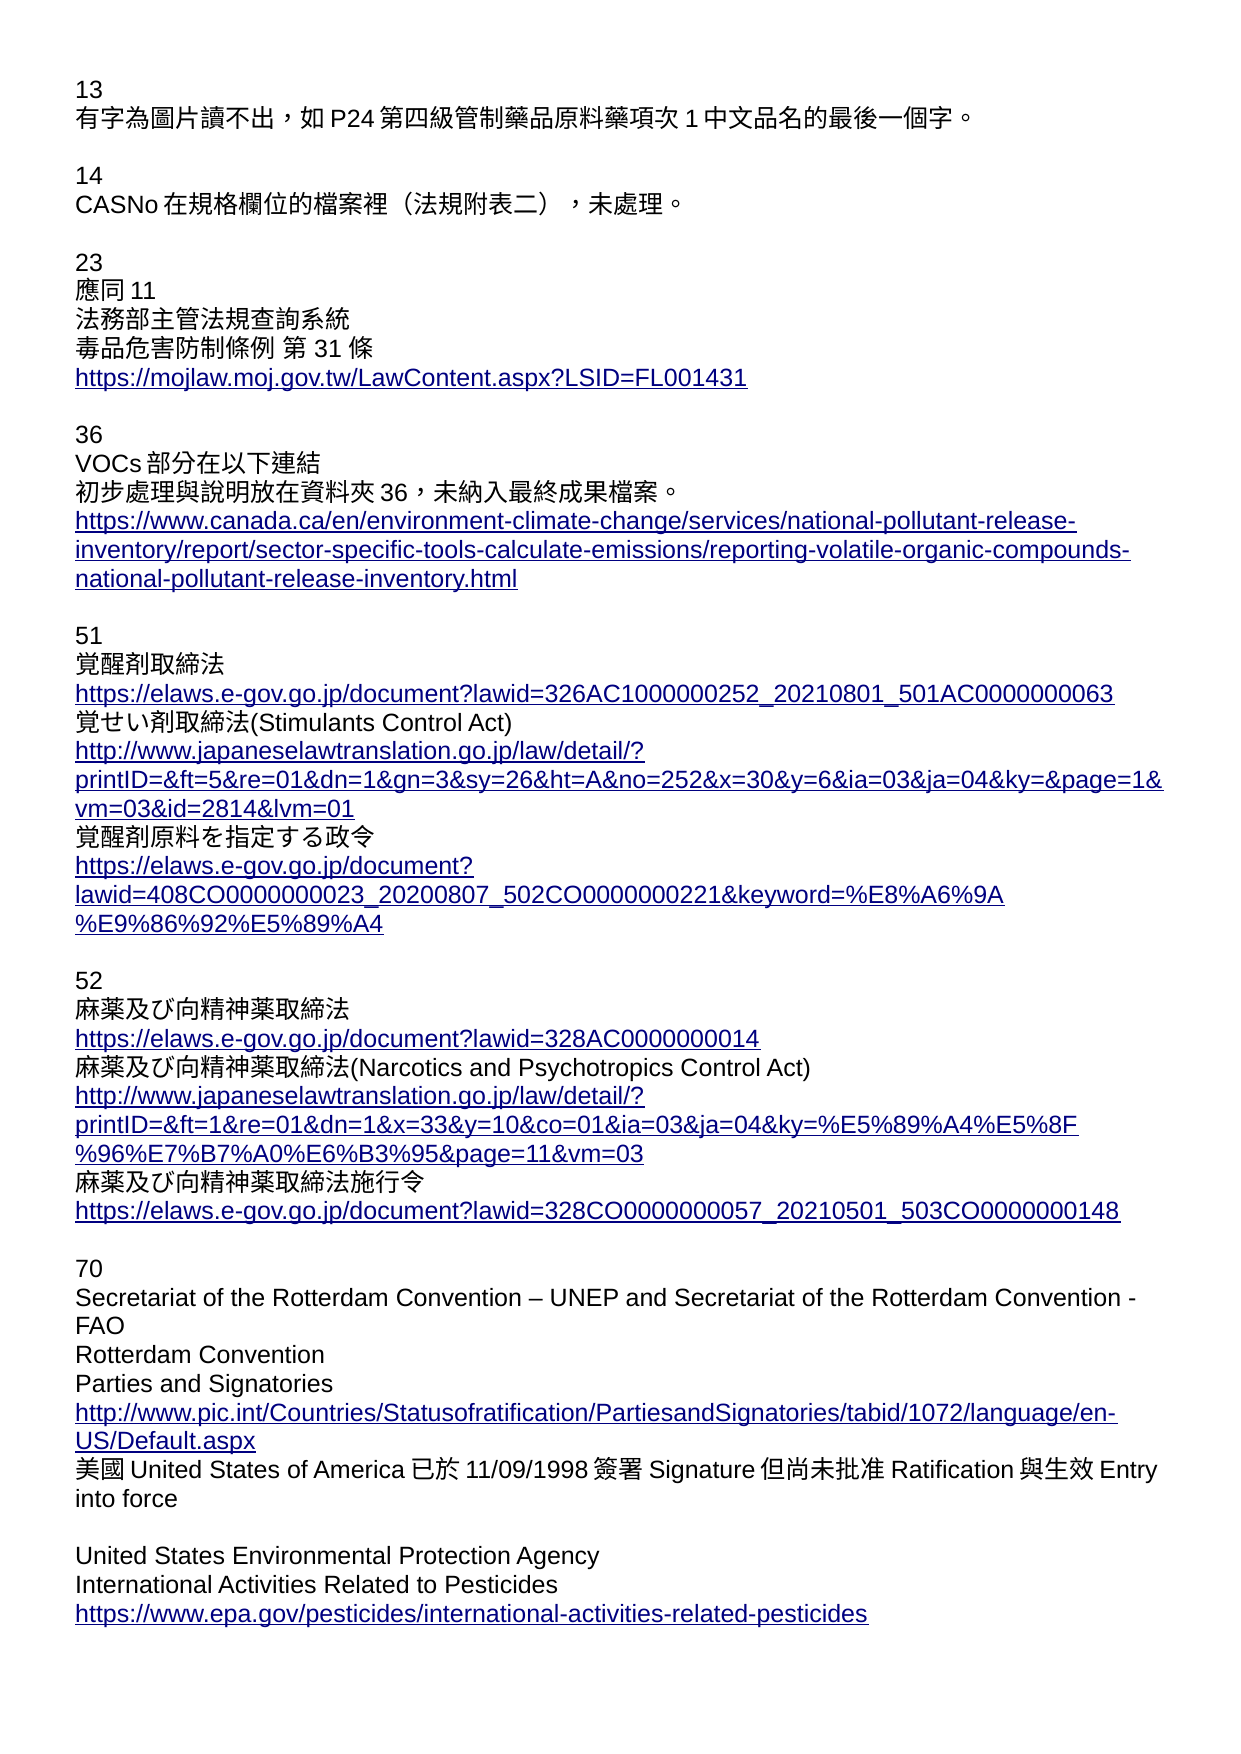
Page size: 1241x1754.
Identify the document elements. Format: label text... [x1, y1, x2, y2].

text https://www.canada.ca/en/environment-climate-change/services/national-pollutant-release-inventory/report/sector-specific-tools-calculate-emissions/reporting-volatile-organic-compounds-national-pollutant-release-inventory.html [75, 506, 1165, 592]
text 70 [75, 1254, 1165, 1282]
text http://www.pic.int/Countries/Statusofratification/PartiesandSignatories/tabid/1072/language/en-US/Default.aspx [75, 1397, 1165, 1455]
text 36 [75, 420, 1165, 449]
text 13 [75, 75, 1165, 104]
text 覚醒剤取締法 [75, 650, 1165, 679]
text Secretariat of the Rotterdam Convention – UNEP and Secretariat of the Rotterdam Convention - FAO [75, 1282, 1165, 1340]
text Parties and Signatories [75, 1369, 1165, 1397]
text 毒品危害防制條例 第 31 條 [75, 334, 1165, 362]
text 法務部主管法規查詢系統 [75, 305, 1165, 334]
text https://elaws.e-gov.go.jp/document?lawid=326AC1000000252_20210801_501AC0000000063 [75, 679, 1165, 707]
text 14 [75, 161, 1165, 190]
text https://mojlaw.moj.gov.tw/LawContent.aspx?LSID=FL001431 [75, 362, 1165, 391]
text 麻薬及び向精神薬取締法施行令 [75, 1167, 1165, 1196]
text VOCs部分在以下連結 [75, 449, 1165, 477]
text 51 [75, 621, 1165, 650]
text 麻薬及び向精神薬取締法 [75, 995, 1165, 1024]
text CASNo在規格欄位的檔案裡（法規附表二），未處理。 [75, 190, 1165, 219]
text https://elaws.e-gov.go.jp/document?lawid=328AC0000000014 [75, 1024, 1165, 1052]
text 覚醒剤原料を指定する政令 [75, 822, 1165, 851]
text 美國United States of America已於11/09/1998簽署Signature但尚未批准Ratification與生效Entry into force [75, 1455, 1165, 1512]
text 初步處理與說明放在資料夾36，未納入最終成果檔案。 [75, 477, 1165, 506]
text 有字為圖片讀不出，如P24第四級管制藥品原料藥項次1中文品名的最後一個字。 [75, 104, 1165, 132]
text https://www.epa.gov/pesticides/international-activities-related-pesticides [75, 1599, 1165, 1627]
text International Activities Related to Pesticides [75, 1570, 1165, 1599]
text 52 [75, 966, 1165, 995]
text https://elaws.e-gov.go.jp/document?lawid=328CO0000000057_20210501_503CO0000000148 [75, 1196, 1165, 1225]
text 23 [75, 247, 1165, 276]
text Rotterdam Convention [75, 1340, 1165, 1369]
text United States Environmental Protection Agency [75, 1541, 1165, 1570]
text 覚せい剤取締法(Stimulants Control Act) [75, 707, 1165, 736]
text 應同11 [75, 276, 1165, 305]
text 麻薬及び向精神薬取締法(Narcotics and Psychotropics Control Act) [75, 1052, 1165, 1081]
text http://www.japaneselawtranslation.go.jp/law/detail/?printID=&ft=1&re=01&dn=1&x=33&y=10&co=01&ia=03&ja=04&ky=%E5%89%A4%E5%8F%96%E7%B7%A0%E6%B3%95&page=11&vm=03 [75, 1081, 1165, 1167]
text http://www.japaneselawtranslation.go.jp/law/detail/?printID=&ft=5&re=01&dn=1&gn=3&sy=26&ht=A&no=252&x=30&y=6&ia=03&ja=04&ky=&page=1&vm=03&id=2814&lvm=01 [75, 736, 1165, 822]
text https://elaws.e-gov.go.jp/document?lawid=408CO0000000023_20200807_502CO0000000221&keyword=%E8%A6%9A%E9%86%92%E5%89%A4 [75, 851, 1165, 937]
